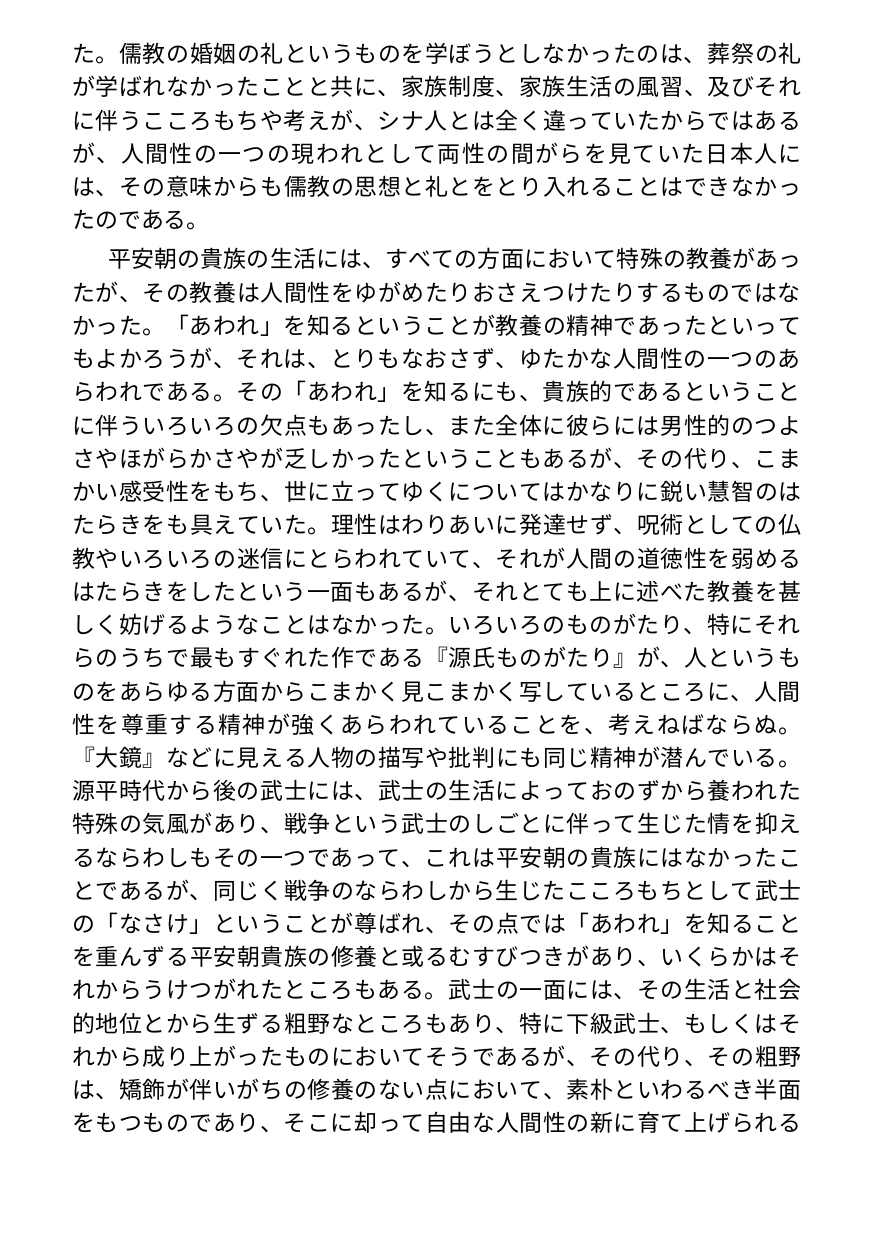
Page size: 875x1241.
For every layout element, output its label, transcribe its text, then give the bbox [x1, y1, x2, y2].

text た。儒教の婚姻の礼というものを学ぼうとしなかったのは、葬祭の礼が学ばれなかったことと共に、家族制度、家族生活の風習、及びそれに伴うこころもちや考えが、シナ人とは全く違っていたからではあるが、人間性の一つの現われとして両性の間がらを見ていた日本人には、その意味からも儒教の思想と礼とをとり入れることはできなかったのである。 [72, 36, 802, 235]
text 平安朝の貴族の生活には、すべての方面において特殊の教養があったが、その教養は人間性をゆがめたりおさえつけたりするものではなかった。「あわれ」を知るということが教養の精神であったといってもよかろうが、それは、とりもなおさず、ゆたかな人間性の一つのあらわれである。その「あわれ」を知るにも、貴族的であるということに伴ういろいろの欠点もあったし、また全体に彼らには男性的のつよさやほがらかさやが乏しかったということもあるが、その代り、こまかい感受性をもち、世に立ってゆくについてはかなりに鋭い慧智のはたらきをも具えていた。理性はわりあいに発達せず、呪術としての仏教やいろいろの迷信にとらわれていて、それが人間の道徳性を弱めるはたらきをしたという一面もあるが、それとても上に述べた教養を甚しく妨げるようなことはなかった。いろいろのものがたり、特にそれらのうちで最もすぐれた作である『源氏ものがたり』が、人というものをあらゆる方面からこまかく見こまかく写しているところに、人間性を尊重する精神が強くあらわれていることを、考えねばならぬ。『大鏡』などに見える人物の描写や批判にも同じ精神が潜んでいる。源平時代から後の武士には、武士の生活によっておのずから養われた特殊の気風があり、戦争という武士のしごとに伴って生じた情を抑えるならわしもその一つであって、これは平安朝の貴族にはなかったことであるが、同じく戦争のならわしから生じたこころもちとして武士の「なさけ」ということが尊ばれ、その点では「あわれ」を知ることを重んずる平安朝貴族の修養と或るむすびつきがあり、いくらかはそれからうけつがれたところもある。武士の一面には、その生活と社会的地位とから生ずる粗野なところもあり、特に下級武士、もしくはそれから成り上がったものにおいてそうであるが、その代り、その粗野は、矯飾が伴いがちの修養のない点において、素朴といわるべき半面をもつものであり、そこに却って自由な人間性の新に育て上げられる [72, 241, 802, 1138]
